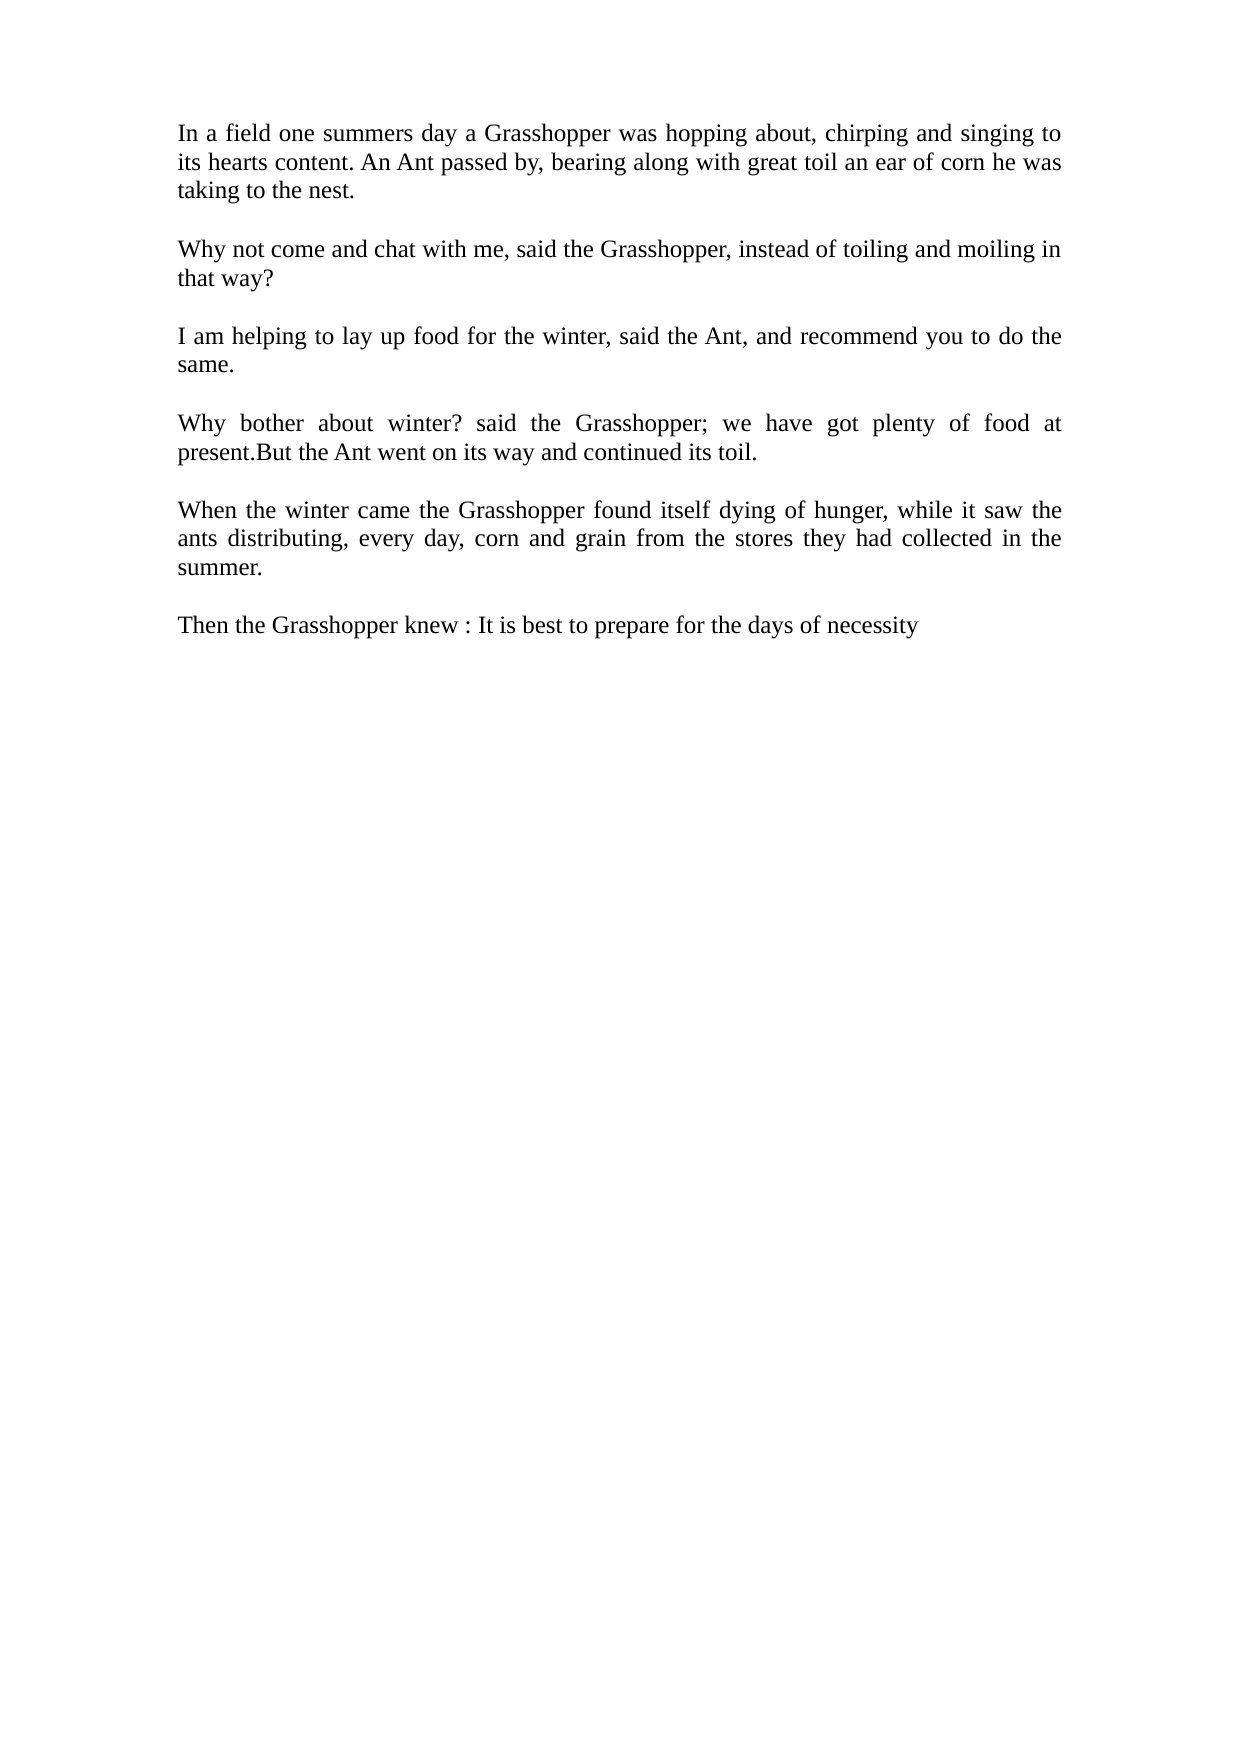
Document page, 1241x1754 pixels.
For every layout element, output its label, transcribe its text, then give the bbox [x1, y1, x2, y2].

text Why bother about winter? said the Grasshopper; we have got plenty of food at present.But the Ant went on its way and continued its toil. [177, 408, 1063, 465]
text In a field one summers day a Grasshopper was hopping about, chirping and singing to its hearts content. An Ant passed by, bearing along with great toil an ear of corn he was taking to the nest. [177, 118, 1063, 204]
text I am helping to lay up food for the winter, said the Ant, and recommend you to do the same. [177, 321, 1063, 378]
text Why not come and chat with me, said the Grasshopper, instead of toiling and moiling in that way? [177, 234, 1063, 291]
text When the winter came the Grasshopper found itself dying of hunger, while it saw the ants distributing, every day, corn and grain from the stores they had collected in the summer. [177, 495, 1063, 581]
text Then the Grasshopper knew : It is best to prepare for the days of necessity [177, 611, 1063, 639]
